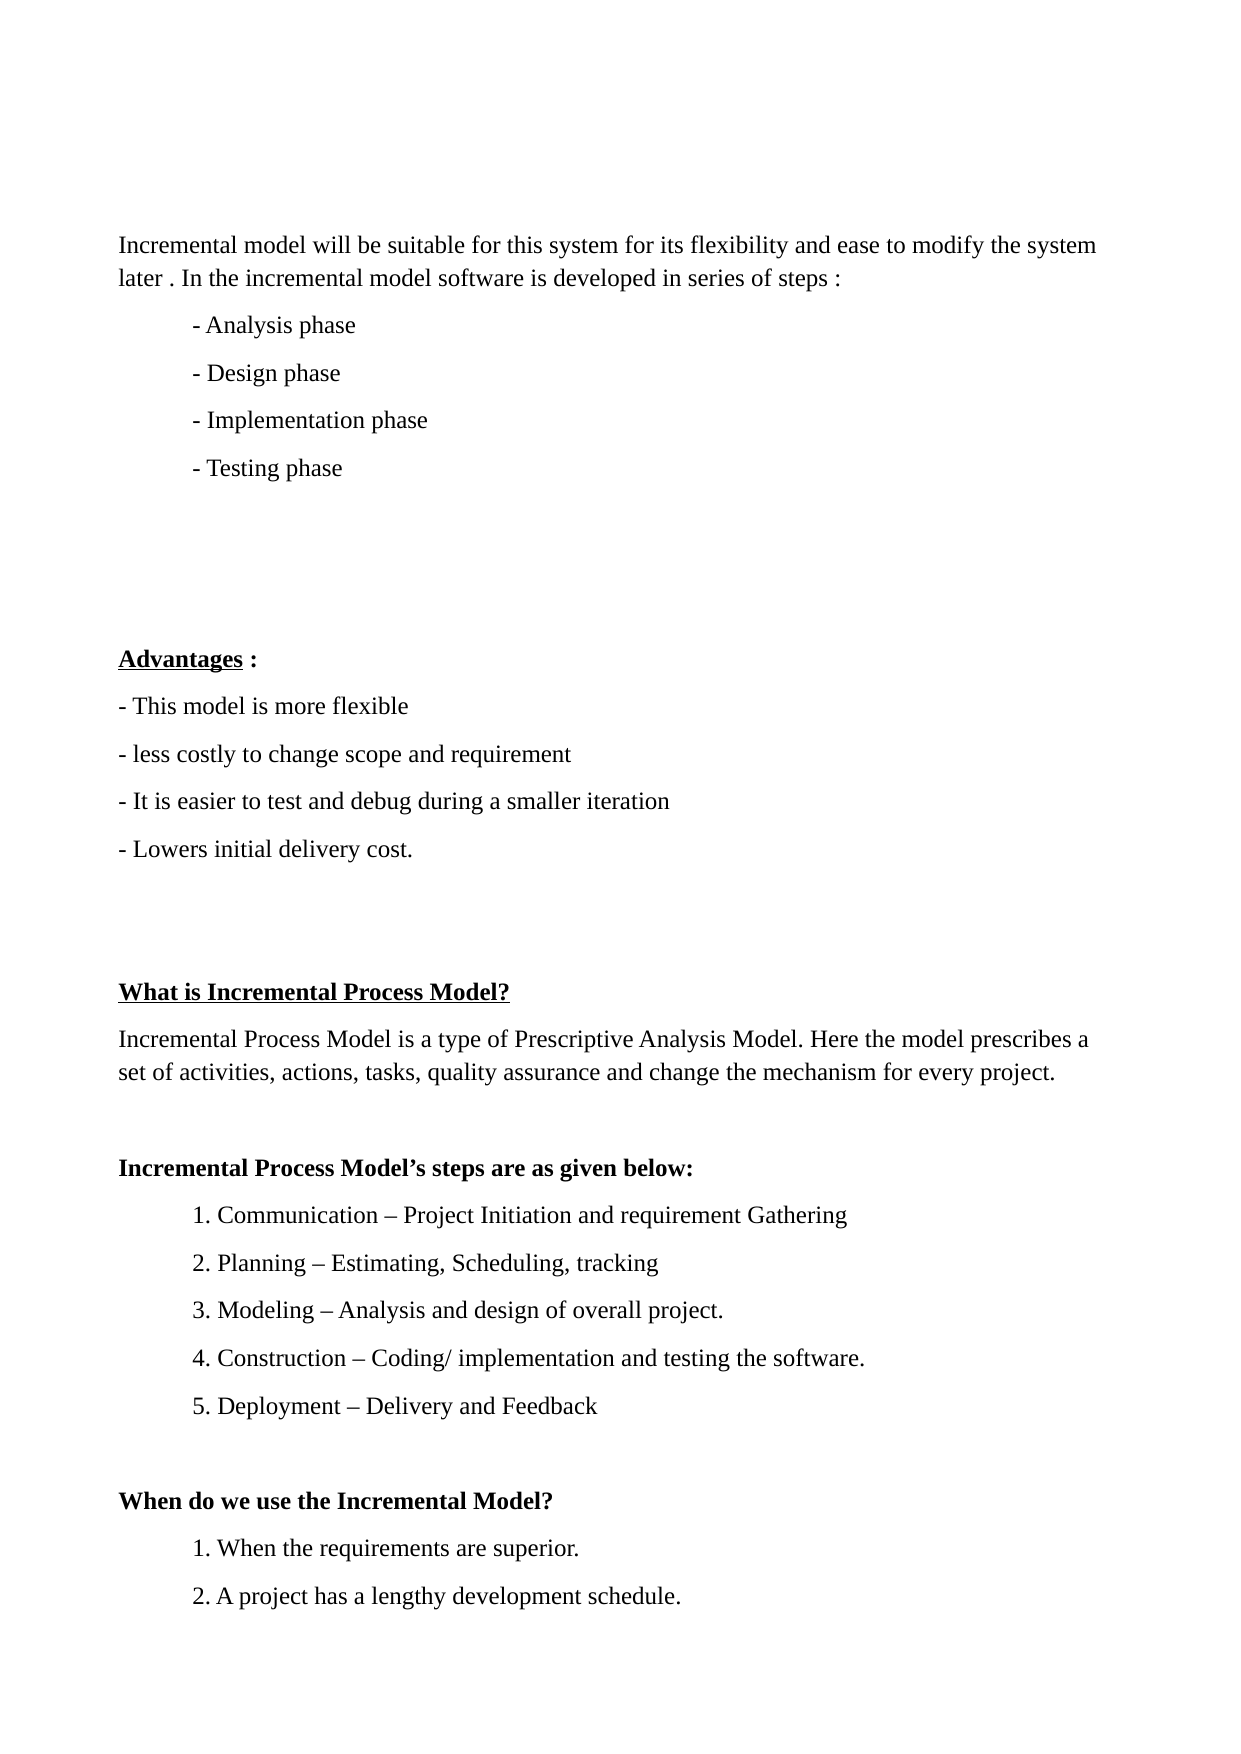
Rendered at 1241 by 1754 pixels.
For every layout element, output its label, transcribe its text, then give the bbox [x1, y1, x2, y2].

text Advantages : [118, 644, 1122, 672]
text - This model is more flexible [118, 691, 1122, 720]
text - It is easier to test and debug during a smaller iteration [118, 786, 1122, 815]
text - less costly to change scope and requirement [118, 739, 1122, 768]
text 1. When the requirements are superior. [118, 1533, 1122, 1562]
text Incremental Process Model’s steps are as given below: [118, 1153, 1122, 1181]
text Incremental model will be suitable for this system for its flexibility and ease to modify the system later . In the incremental model software is developed in series of steps : [118, 230, 1122, 292]
text - Testing phase [118, 453, 1122, 482]
text 2. A project has a lengthy development schedule. [118, 1581, 1122, 1610]
text 2. Planning – Estimating, Scheduling, tracking [118, 1248, 1122, 1277]
text - Lowers initial delivery cost. [118, 834, 1122, 863]
text 1. Communication – Project Initiation and requirement Gathering [118, 1200, 1122, 1229]
text 5. Deployment – Delivery and Feedback [118, 1391, 1122, 1419]
text Incremental Process Model is a type of Prescriptive Analysis Model. Here the model prescribes a set of activities, actions, tasks, quality assurance and change the mechanism for every project. [118, 1024, 1122, 1086]
text When do we use the Incremental Model? [118, 1486, 1122, 1515]
text - Analysis phase [118, 310, 1122, 339]
text What is Incremental Process Model? [118, 977, 1122, 1006]
text - Design phase [118, 358, 1122, 387]
text 3. Modeling – Analysis and design of overall project. [118, 1296, 1122, 1324]
text 4. Construction – Coding/ implementation and testing the software. [118, 1343, 1122, 1372]
text - Implementation phase [118, 406, 1122, 434]
